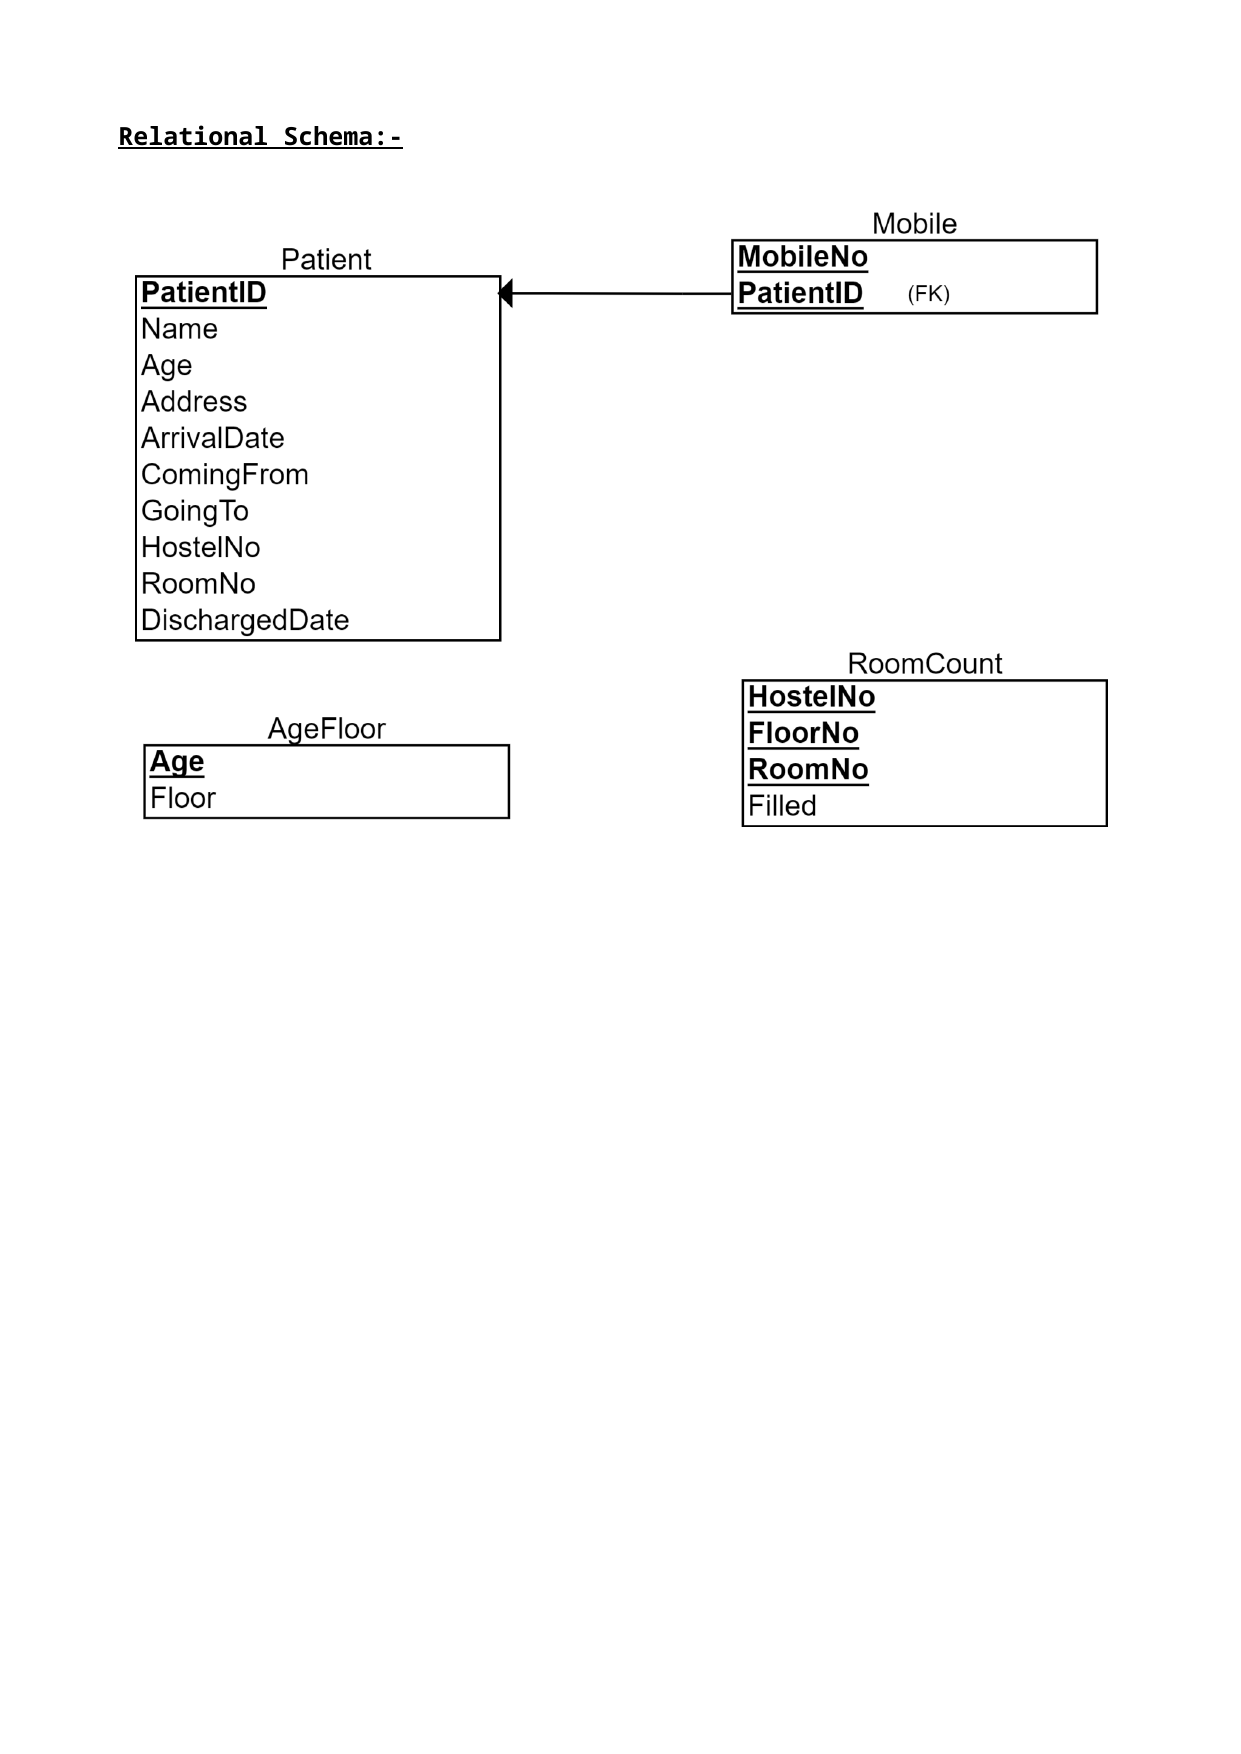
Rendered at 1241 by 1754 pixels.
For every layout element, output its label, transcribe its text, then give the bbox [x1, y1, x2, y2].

picture [118, 186, 1123, 842]
text Relational Schema:- [118, 118, 1122, 152]
